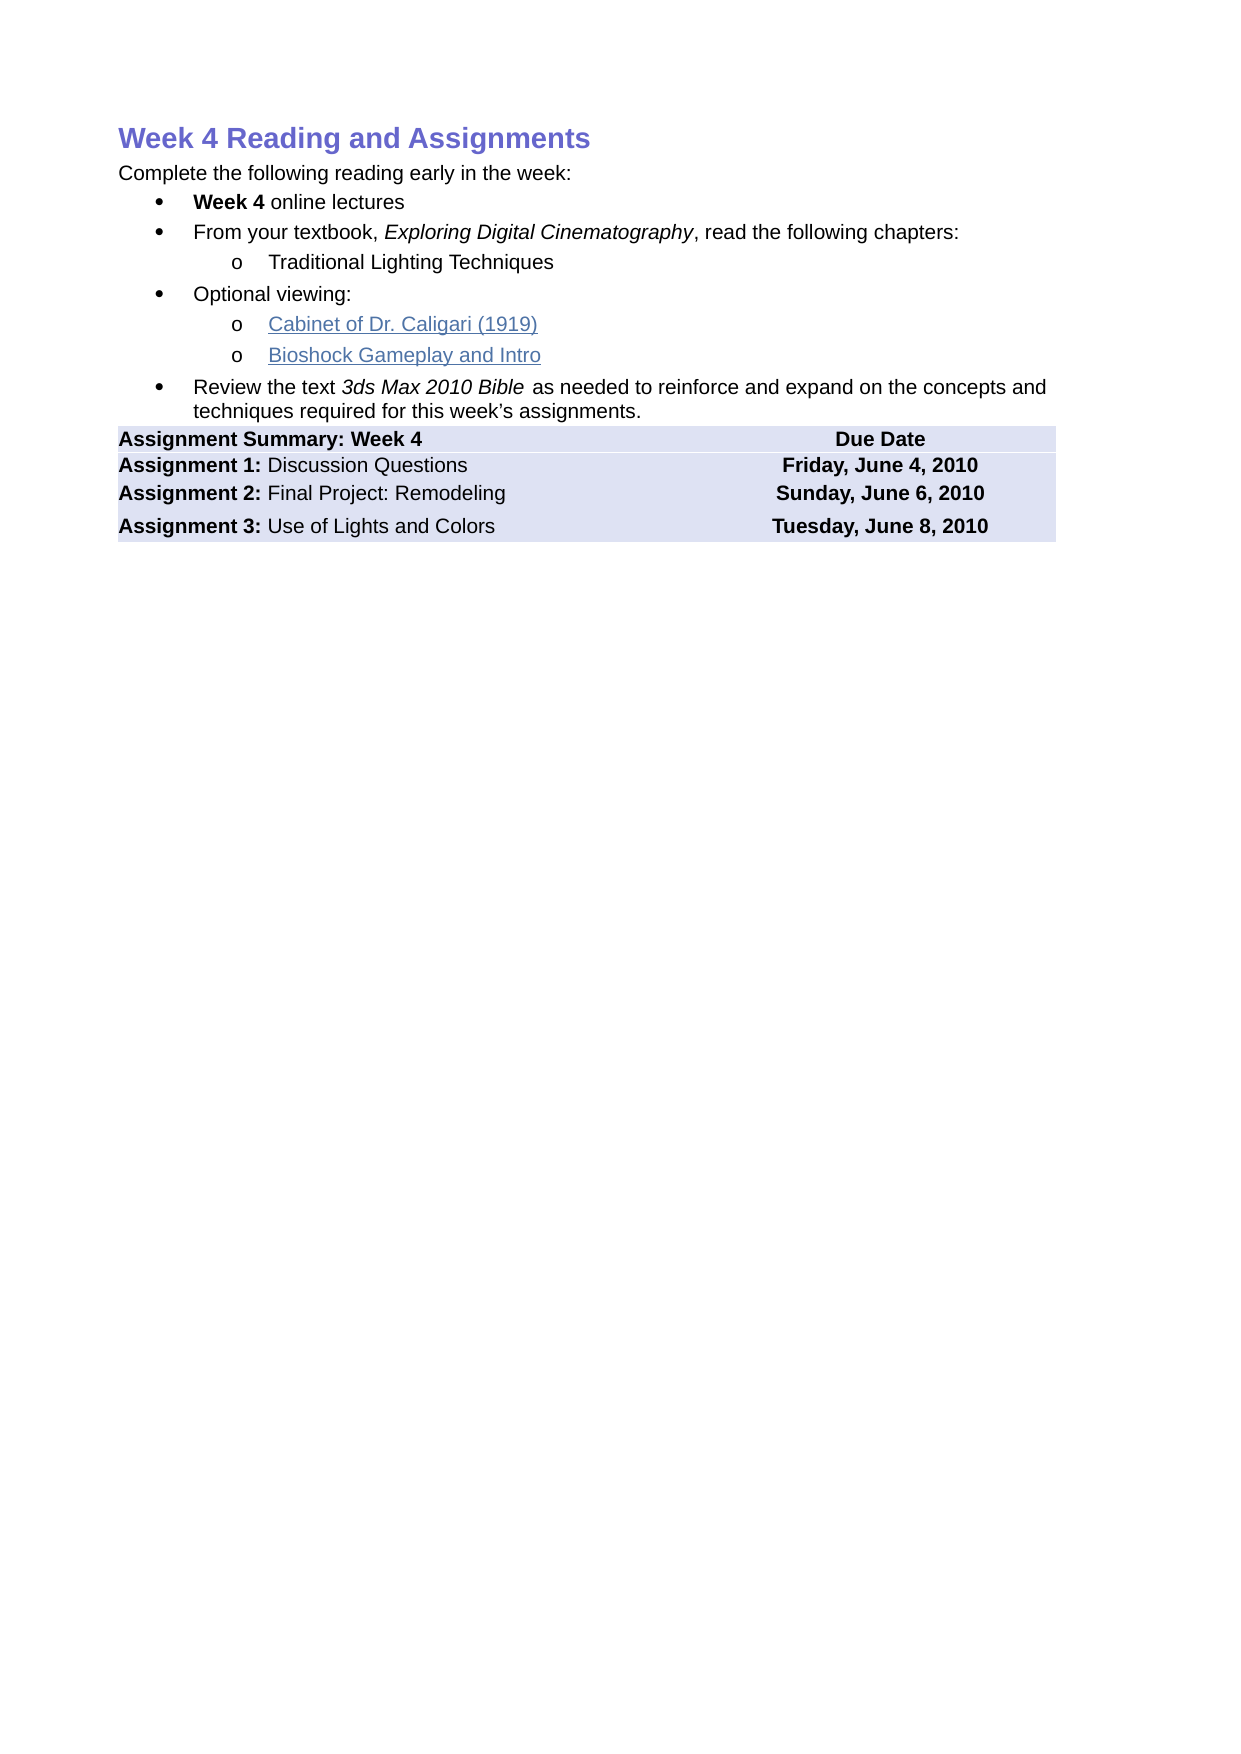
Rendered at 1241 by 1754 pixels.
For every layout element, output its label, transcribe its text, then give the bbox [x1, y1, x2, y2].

table_cell Tuesday, June 8, 2010 [705, 509, 1056, 542]
list Week 4 online lectures [156, 190, 1122, 214]
table_cell Friday, June 4, 2010 [705, 453, 1056, 476]
list From your textbook, Exploring Digital Cinematography, read the following chapters: [156, 220, 1122, 244]
table_header Assignment Summary: Week 4 [118, 426, 705, 452]
table_cell Assignment 3: Use of Lights and Colors [118, 509, 705, 542]
table_cell Assignment 2: Final Project: Remodeling [118, 476, 705, 509]
list Traditional Lighting Techniques [231, 250, 1122, 276]
table_cell Sunday, June 6, 2010 [705, 476, 1056, 509]
list Cabinet of Dr. Caligari (1919) [231, 312, 1122, 337]
list Bioshock Gameplay and Intro [231, 343, 1122, 369]
list Review the text 3ds Max 2010 Bible as needed to reinforce and expand on the concepts and techniques required for this week’s assignments. [156, 375, 1122, 423]
table_header Due Date [705, 426, 1056, 452]
table_cell Assignment 1: Discussion Questions [118, 453, 705, 476]
list Optional viewing: [156, 282, 1122, 306]
text Complete the following reading early in the week: [118, 160, 1122, 184]
text Week 4 Reading and Assignments [118, 121, 1122, 154]
